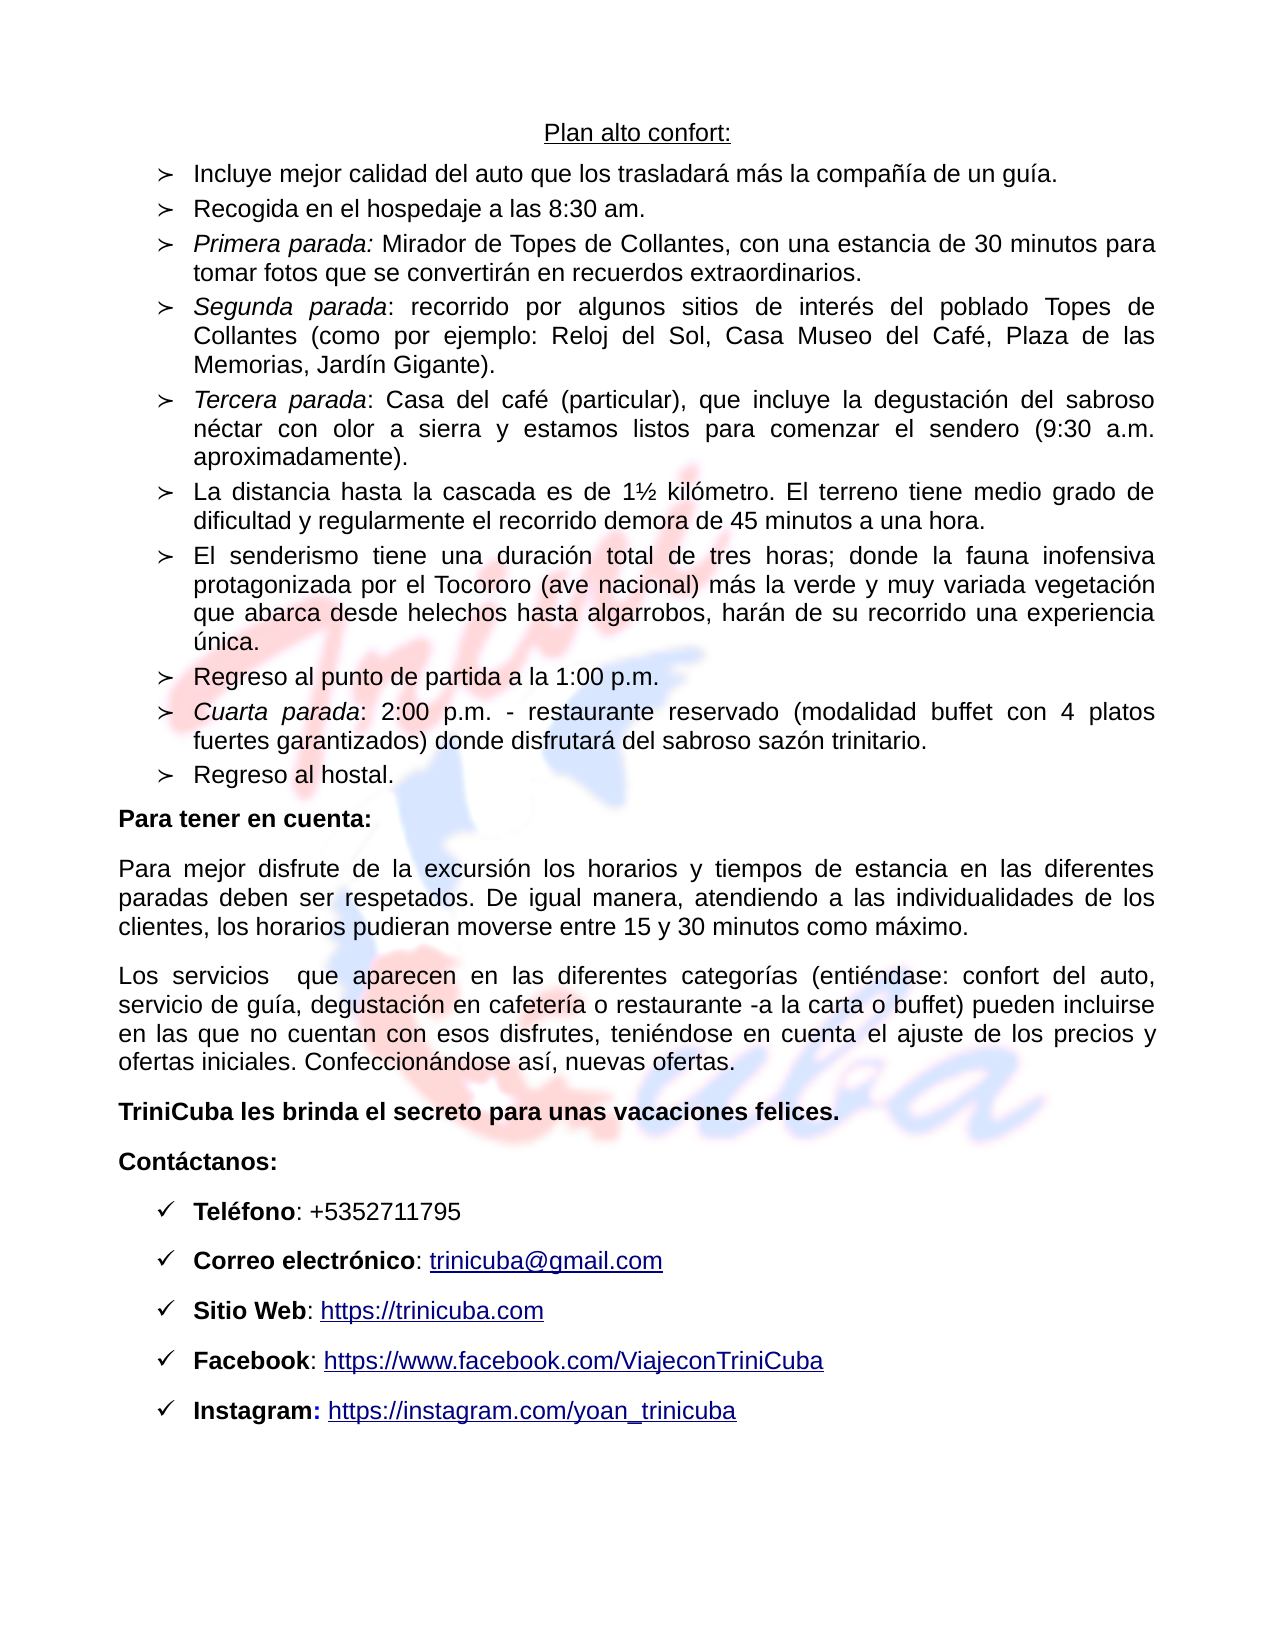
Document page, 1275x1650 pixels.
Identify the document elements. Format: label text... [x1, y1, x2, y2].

list Sitio Web: https://trinicuba.com [156, 1296, 1157, 1325]
list Teléfono: +5352711795 [156, 1196, 1157, 1225]
text Contáctanos: [1148, 1147, 1157, 1176]
list Recogida en el hospedaje a las 8:30 am. [156, 194, 1157, 223]
text Plan alto confort: [118, 118, 1157, 147]
list Correo electrónico: trinicuba@gmail.com [156, 1246, 1157, 1275]
list Instagram: https://instagram.com/yoan_trinicuba [156, 1396, 1157, 1424]
list Segunda parada: recorrido por algunos sitios de interés del poblado Topes de Collantes (como por ejemplo: Reloj del Sol, Casa Museo del Café, Plaza de las Memorias, Jardín Gigante). [156, 292, 1157, 379]
list Incluye mejor calidad del auto que los trasladará más la compañía de un guía. [156, 159, 1157, 188]
list Primera parada: Mirador de Topes de Collantes, con una estancia de 30 minutos para tomar fotos que se convertirán en recuerdos extraordinarios. [156, 229, 1157, 286]
list Facebook: https://www.facebook.com/ViajeconTriniCuba [156, 1346, 1157, 1375]
list Tercera parada: Casa del café (particular), que incluye la degustación del sabroso néctar con olor a sierra y estamos listos para comenzar el sendero (9:30 a.m. aproximadamente). [156, 385, 1157, 471]
text Contáctanos: [118, 1147, 127, 1176]
